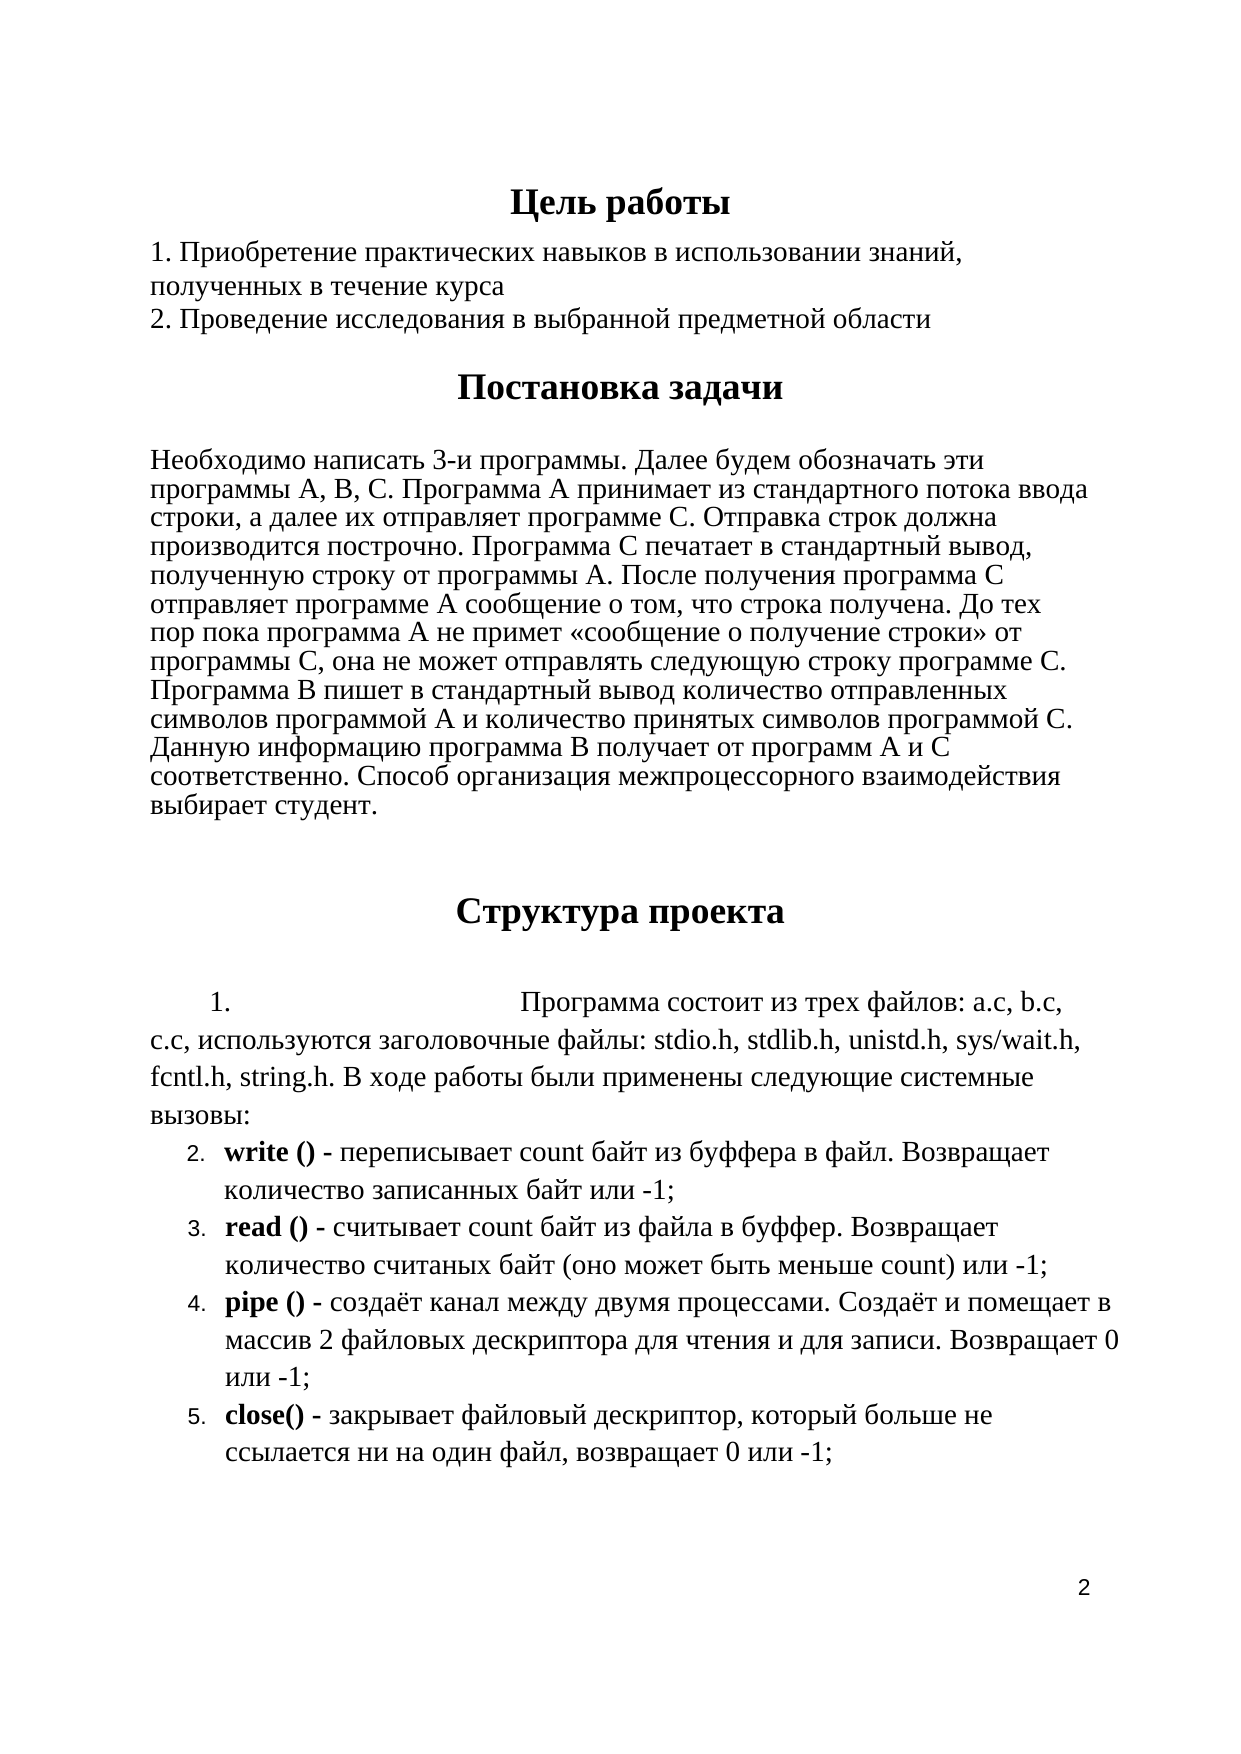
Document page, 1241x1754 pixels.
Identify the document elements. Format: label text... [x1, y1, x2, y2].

text Необходимо написать 3-и программы. Далее будем обозначать эти программы A, B, C. Программа A принимает из стандартного потока ввода строки, а далее их отправляет программе С. Отправка строк должна производится построчно. Программа C печатает в стандартный вывод, полученную строку от программы A. После получения программа C отправляет программе А сообщение о том, что строка получена. До тех пор пока программа А не примет «сообщение о получение строки» от программы С, она не может отправлять следующую строку программе С. Программа B пишет в стандартный вывод количество отправленных символов программой А и количество принятых символов программой С. Данную информацию программа B получает от программ A и C соответственно. Способ организация межпроцессорного взаимодействия выбирает студент. [150, 446, 1090, 820]
list read () - считывает count байт из файла в буффер. Возвращает количество считаных байт (оно может быть меньше count) или -1; [187, 1207, 1090, 1282]
list pipe () - создаёт канал между двумя процессами. Создаёт и помещает в массив 2 файловых дескриптора для чтения и для записи. Возвращает 0 или -1; [187, 1282, 1120, 1394]
text 2. Проведение исследования в выбранной предметной области [150, 301, 1090, 335]
list close() - закрывает файловый дескриптор, который больше не ссылается ни на один файл, возвращает 0 или -1; [187, 1394, 1090, 1469]
subtitle Постановка задачи [150, 364, 1090, 408]
list Программа состоит из трех файлов: a.c, b.c, c.c, используются заголовочные файлы: stdio.h, stdlib.h, unistd.h, sys/wait.h, fcntl.h, string.h. В ходе работы были применены следующие системные вызовы: [150, 982, 1090, 1132]
subtitle Цель работы [150, 179, 1090, 223]
list write () - переписывает count байт из буффера в файл. Возвращает количество записанных байт или -1; [186, 1132, 1090, 1207]
subtitle Структура проекта [150, 888, 1090, 931]
text 1. Приобретение практических навыков в использовании знаний, полученных в течение курса [150, 234, 1090, 301]
